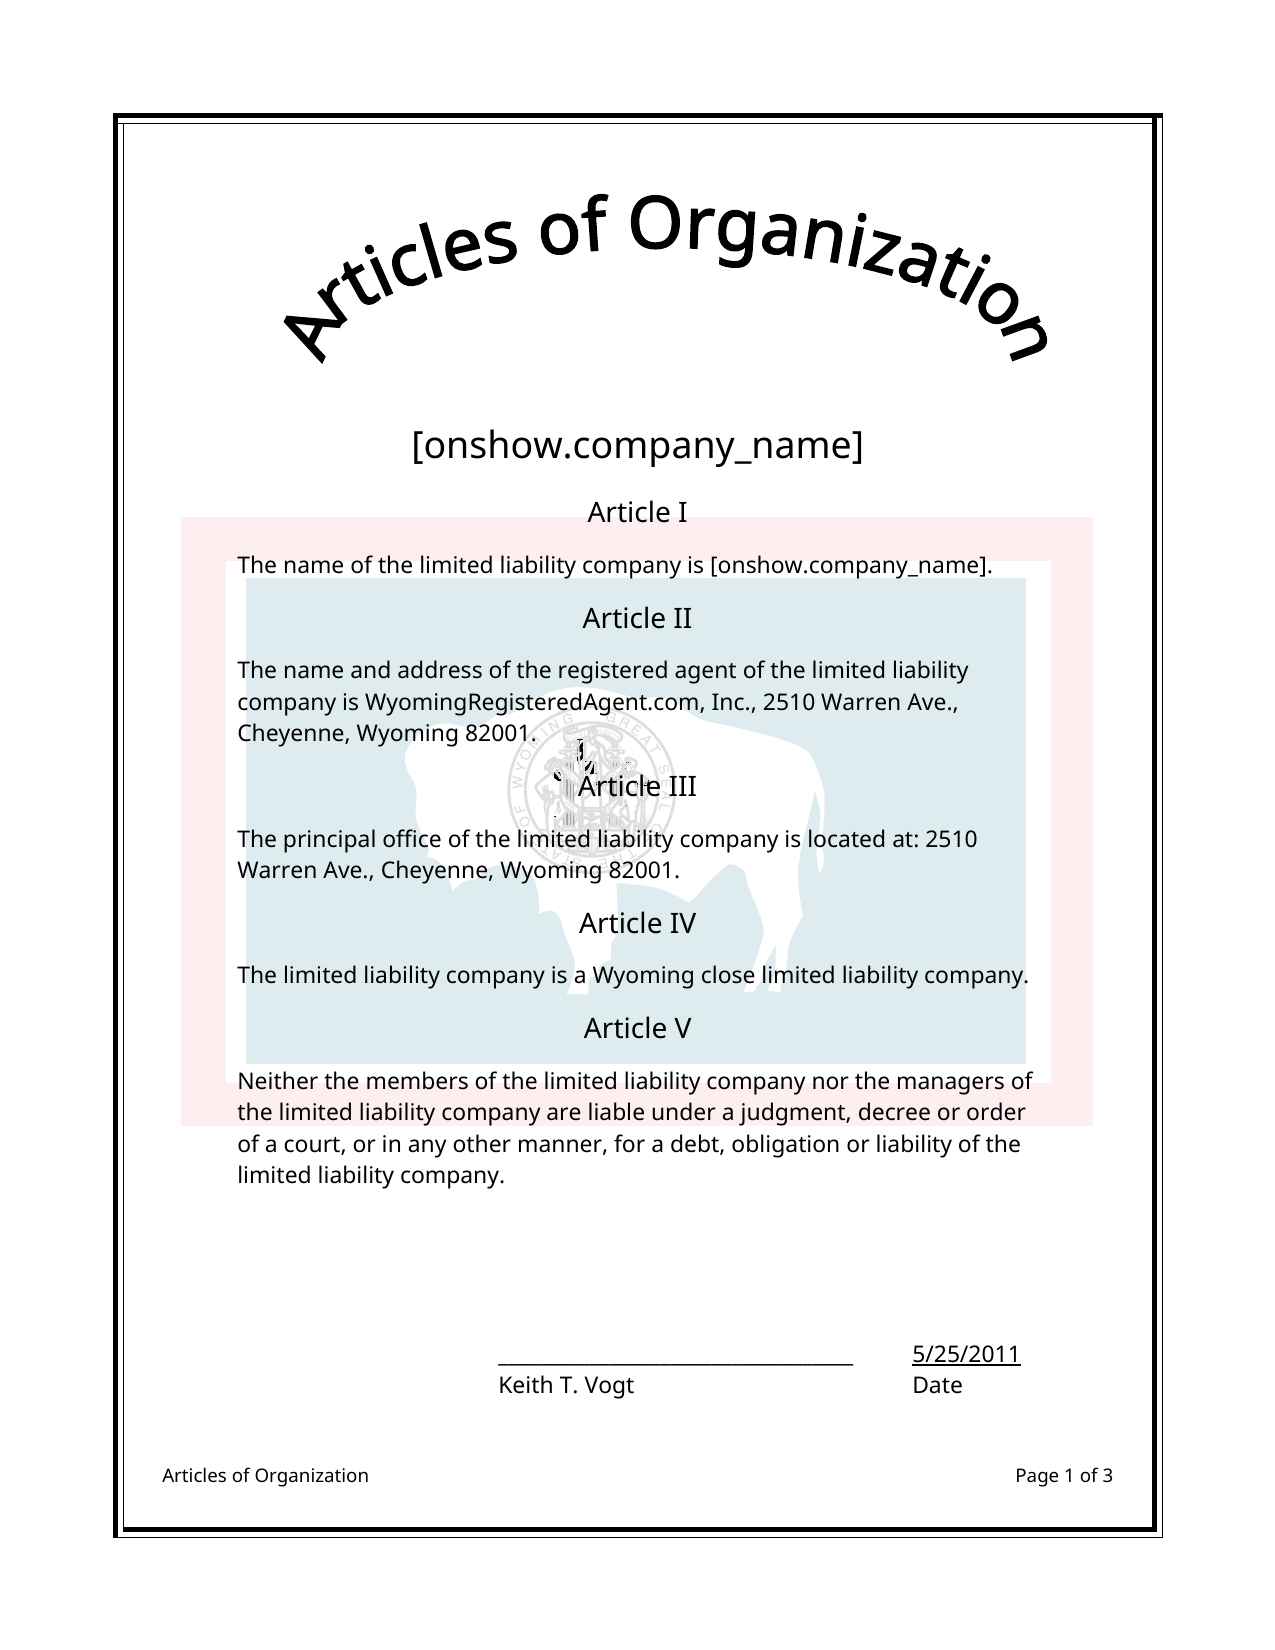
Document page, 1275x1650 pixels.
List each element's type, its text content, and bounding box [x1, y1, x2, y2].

text [onshow.company_name] [162, 419, 1113, 470]
text Article I [237, 492, 1038, 531]
text ___________________________________ 5/25/2011 Keith T. Vogt Date [498, 1338, 1099, 1400]
text The name and address of the registered agent of the limited liability company is WyomingRegisteredAgent.com, Inc., 2510 Warren Ave., Cheyenne, Wyoming 82001. [237, 654, 1038, 748]
text The limited liability company is a Wyoming close limited liability company. [237, 959, 1038, 991]
text Neither the members of the limited liability company nor the managers of the limited liability company are liable under a judgment, decree or order of a court, or in any other manner, for a debt, obligation or liability of the limited liability company. [237, 1065, 1038, 1190]
text Article IV [237, 903, 1038, 941]
text Article III [237, 766, 1038, 804]
text Article V [237, 1009, 1038, 1047]
text The principal office of the limited liability company is located at: 2510 Warren Ave., Cheyenne, Wyoming 82001. [237, 822, 1038, 885]
text The name of the limited liability company is [onshow.company_name]. [237, 549, 1038, 580]
text Article II [237, 598, 1038, 636]
